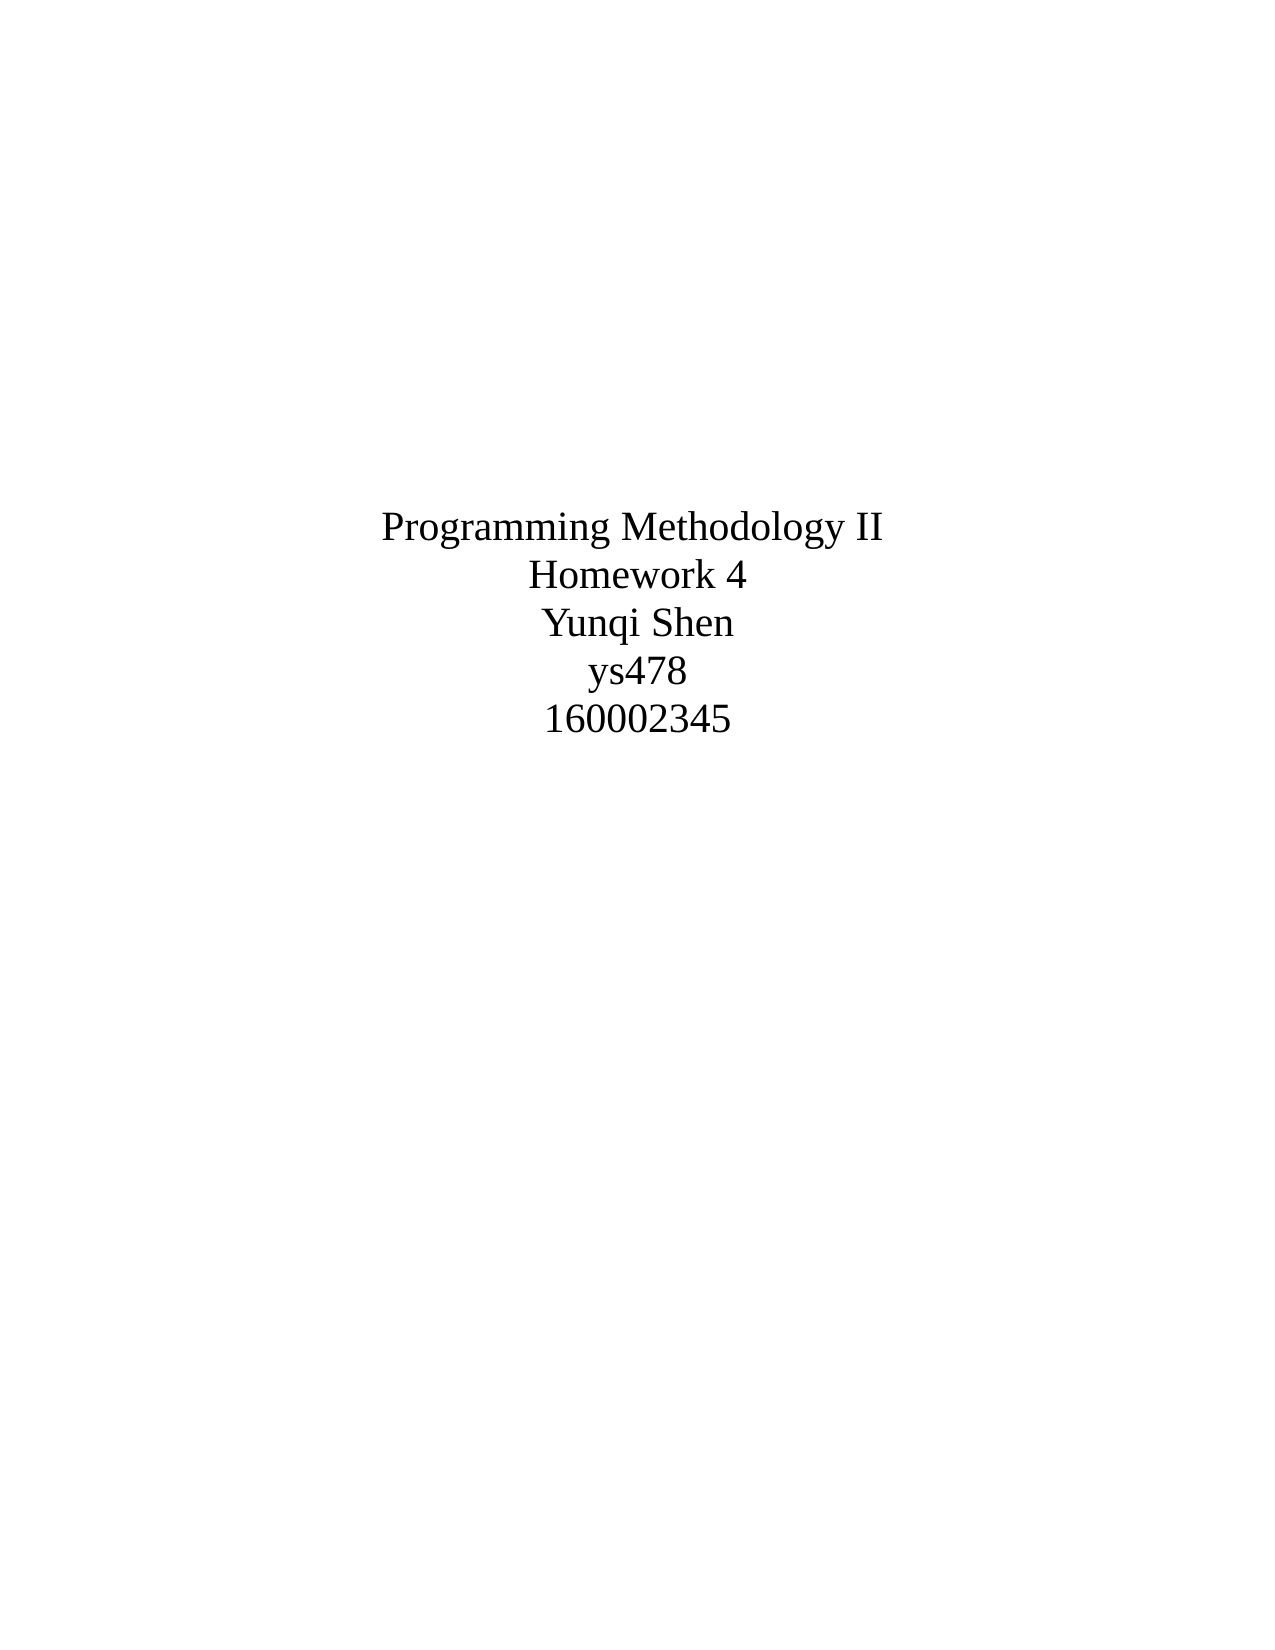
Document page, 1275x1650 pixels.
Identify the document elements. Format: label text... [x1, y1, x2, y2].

text ys478 [118, 645, 1157, 693]
text 160002345 [118, 693, 1157, 741]
text Yunqi Shen [118, 597, 1157, 645]
text Homework 4 [118, 549, 1157, 597]
text Programming Methodology II [118, 501, 1157, 549]
